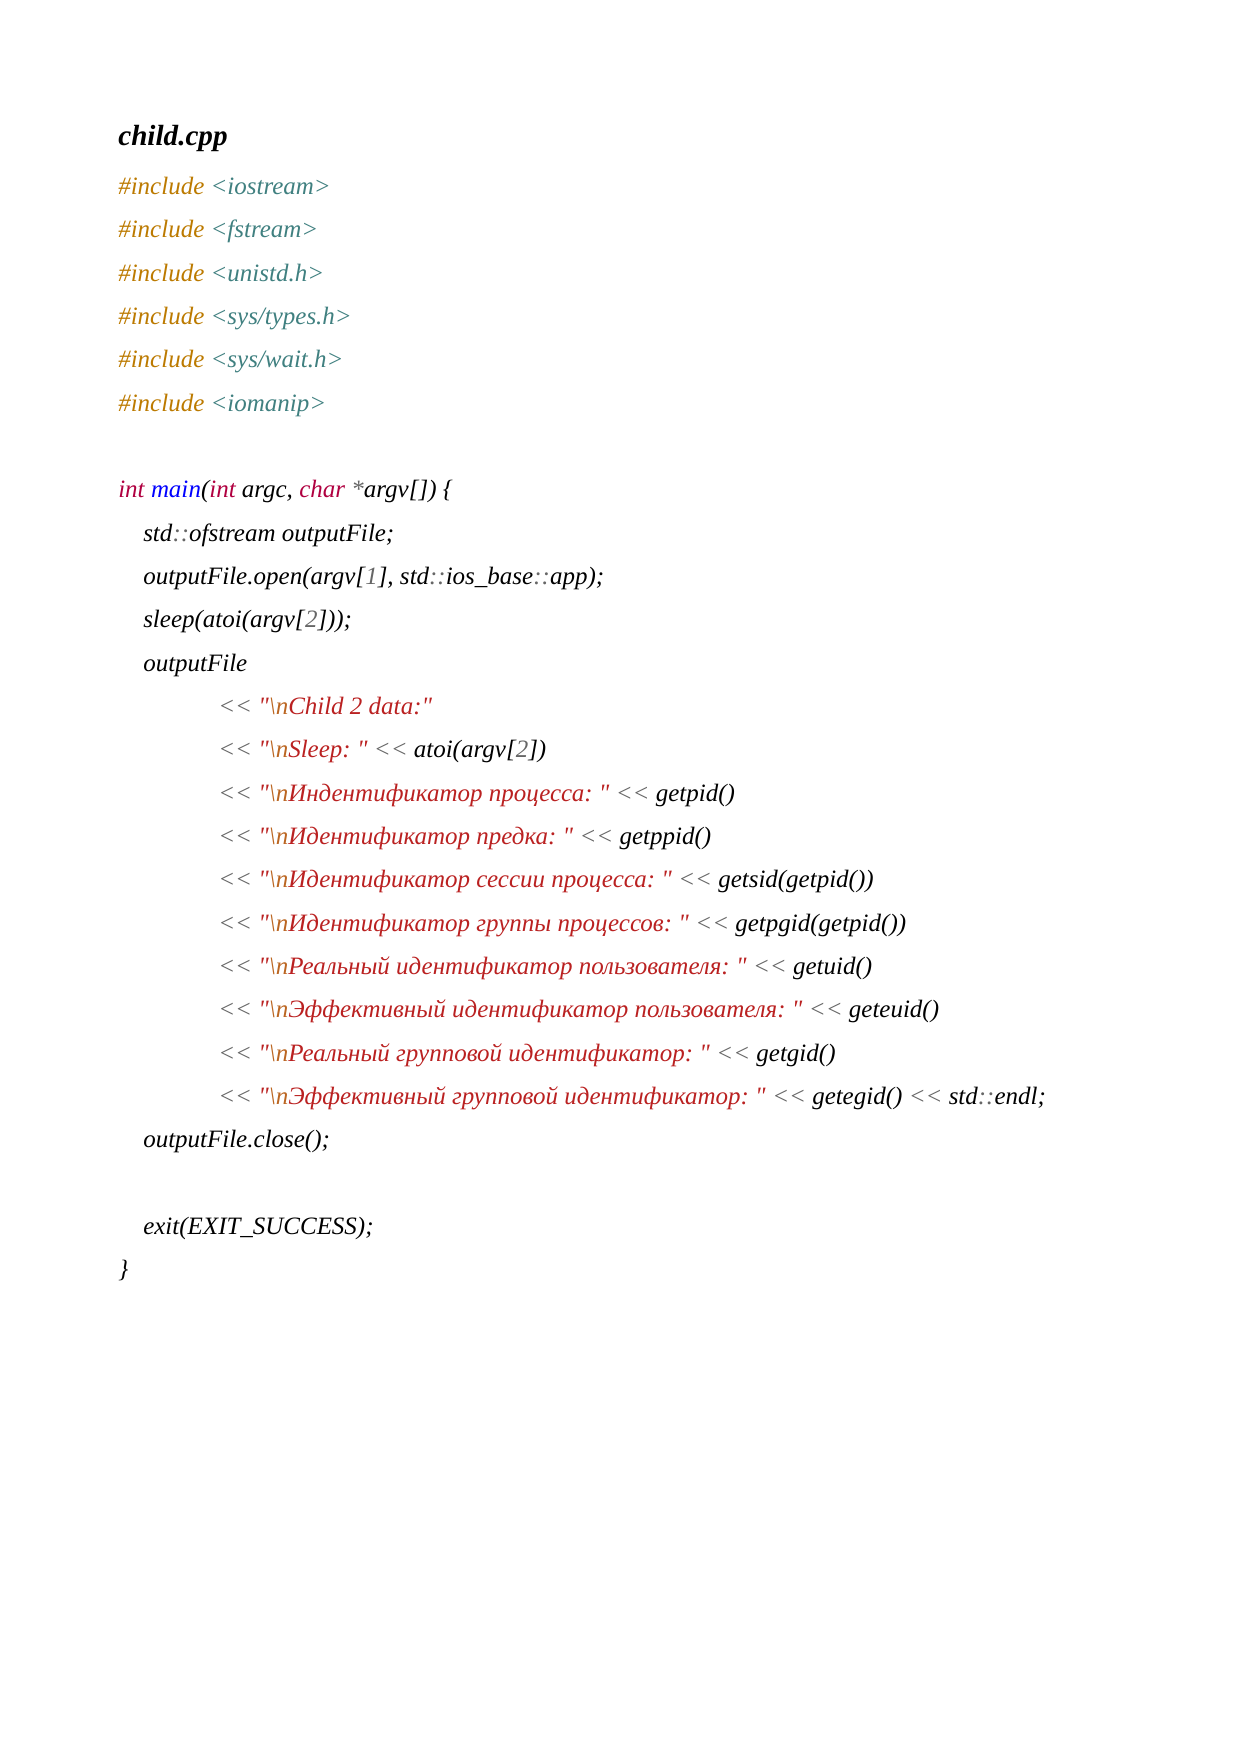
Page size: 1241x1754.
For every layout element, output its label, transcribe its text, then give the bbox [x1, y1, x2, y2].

text std::ofstream outputFile; [118, 518, 1122, 547]
text int main(int argc, char *argv[]) { [118, 474, 1122, 503]
text child.cpp [118, 118, 1122, 152]
text << "\nИдентификатор группы процессов: " << getpgid(getpid()) [118, 908, 1122, 937]
text << "\nИдентификатор предка: " << getppid() [118, 821, 1122, 850]
text #include <sys/types.h> [118, 301, 1122, 330]
text outputFile.close(); [118, 1124, 1122, 1153]
text #include <fstream> [118, 214, 1122, 243]
text << "\nЭффективный идентификатор пользователя: " << geteuid() [118, 994, 1122, 1023]
text #include <sys/wait.h> [118, 344, 1122, 373]
text << "\nЭффективный групповой идентификатор: " << getegid() << std::endl; [118, 1081, 1122, 1110]
text << "\nSleep: " << atoi(argv[2]) [118, 734, 1122, 763]
text outputFile.open(argv[1], std::ios_base::app); [118, 561, 1122, 590]
text sleep(atoi(argv[2])); [118, 604, 1122, 633]
text exit(EXIT_SUCCESS); [118, 1211, 1122, 1240]
text #include <iomanip> [118, 388, 1122, 417]
text } [118, 1254, 1122, 1283]
text << "\nChild 2 data:" [118, 691, 1122, 720]
text << "\nРеальный групповой идентификатор: " << getgid() [118, 1038, 1122, 1067]
text #include <iostream> [118, 171, 1122, 200]
text outputFile [118, 648, 1122, 677]
text #include <unistd.h> [118, 258, 1122, 287]
text << "\nИдентификатор сессии процесса: " << getsid(getpid()) [118, 864, 1122, 893]
text << "\nРеальный идентификатор пользователя: " << getuid() [118, 951, 1122, 980]
text << "\nИндентификатор процесса: " << getpid() [118, 778, 1122, 807]
